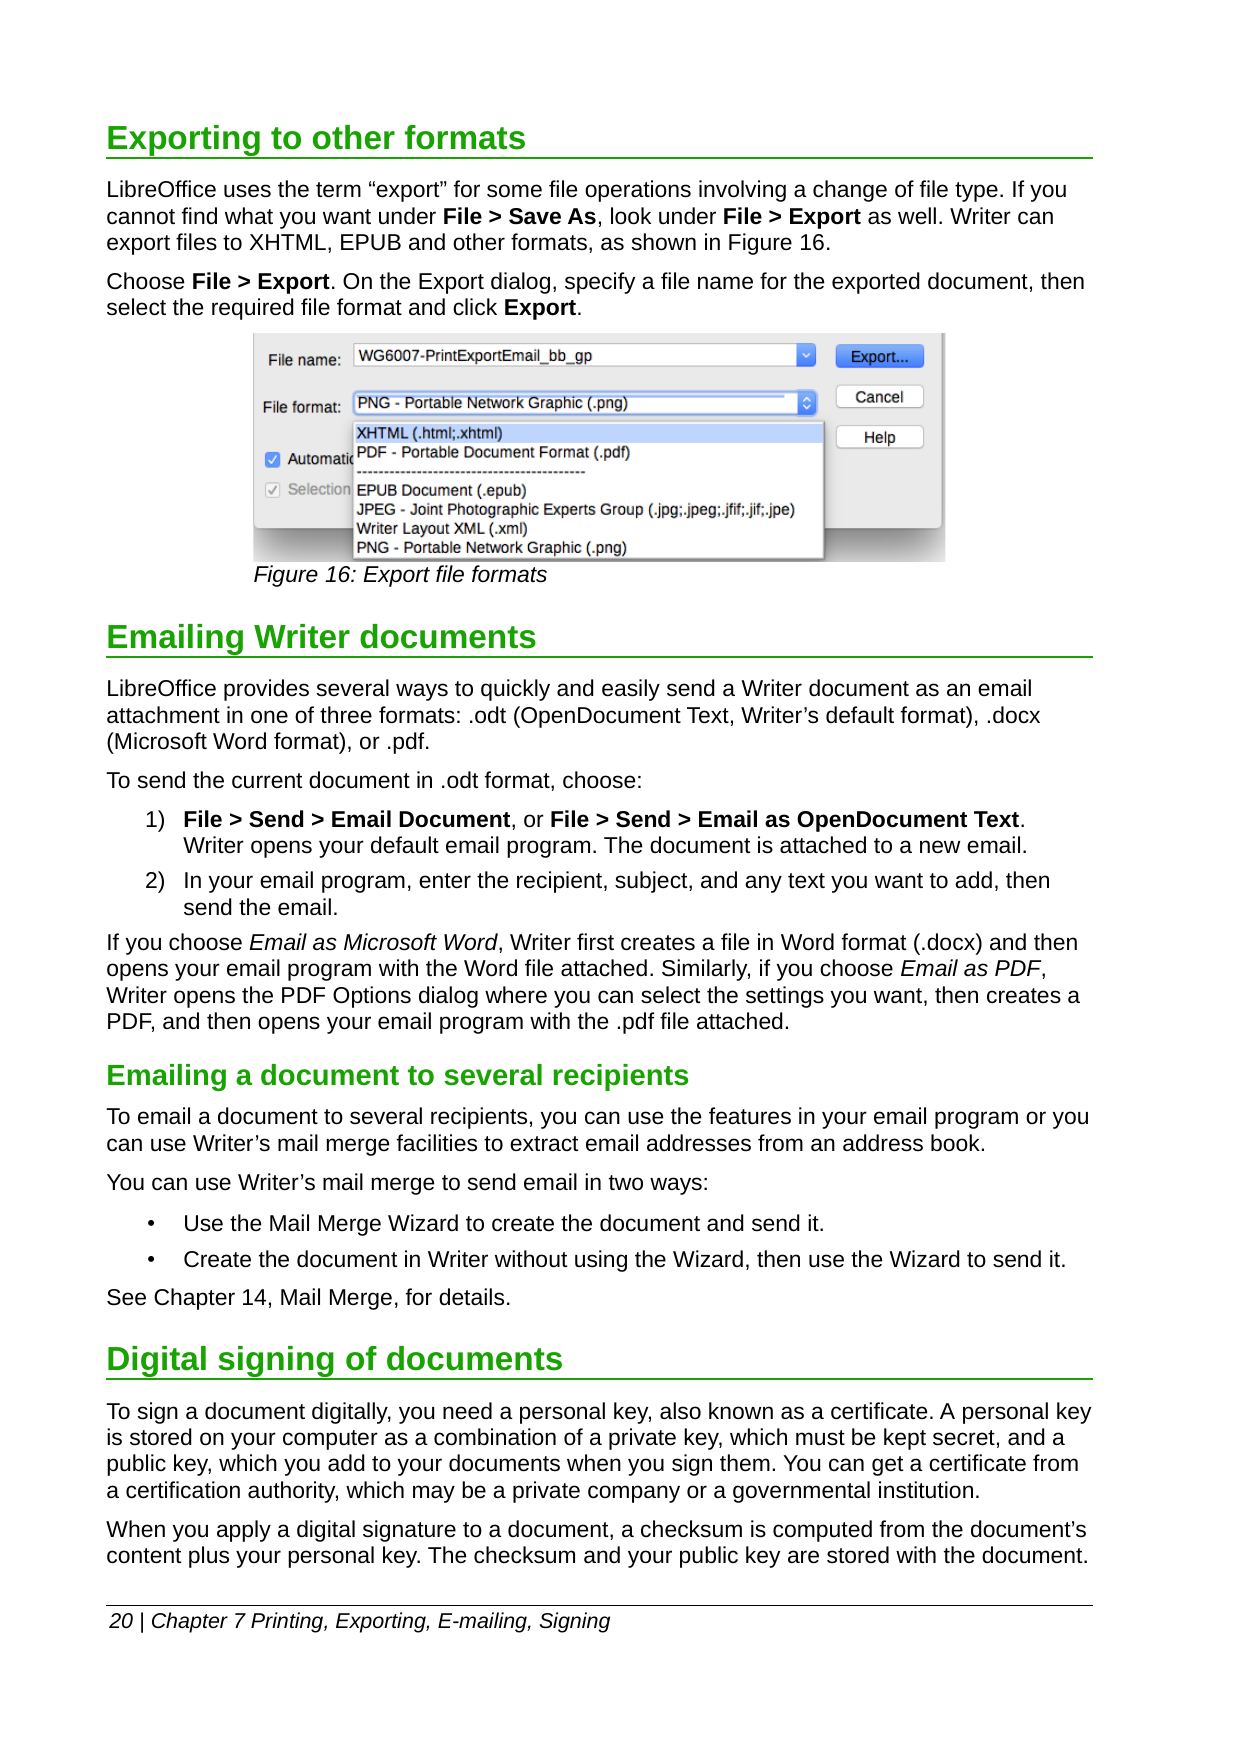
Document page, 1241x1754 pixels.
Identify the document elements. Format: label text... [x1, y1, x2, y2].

text To sign a document digitally, you need a personal key, also known as a certificate. A personal key is stored on your computer as a combination of a private key, which must be kept secret, and a public key, which you add to your documents when you sign them. You can get a certificate from a certification authority, which may be a private company or a governmental institution. [106, 1398, 1093, 1503]
text To email a document to several recipients, you can use the features in your email program or you can use Writer’s mail merge facilities to extract email addresses from an address book. [106, 1103, 1093, 1156]
subtitle Exporting to other formats [106, 118, 1093, 157]
list Use the Mail Merge Wizard to create the document and send it. [144, 1207, 1093, 1237]
text Choose File > Export. On the Export dialog, specify a file name for the exported document, then select the required file format and click Export. [106, 268, 1093, 321]
text Figure 16: Export file formats [253, 562, 946, 588]
list You can use Writer’s mail merge to send email in two ways: [106, 1168, 1093, 1195]
list In your email program, enter the recipient, subject, and any text you want to add, then send the email. [165, 867, 1093, 920]
text See Chapter 14, Mail Merge, for details. [106, 1284, 1093, 1310]
list File > Send > Email Document, or File > Send > Email as OpenDocument Text. Writer opens your default email program. The document is attached to a new email. [165, 806, 1093, 858]
text When you apply a digital signature to a document, a checksum is computed from the document’s content plus your personal key. The checksum and your public key are stored with the document. [106, 1516, 1093, 1568]
text LibreOffice uses the term “export” for some file operations involving a change of file type. If you cannot find what you want under File > Save As, look under File > Export as well. Writer can export files to XHTML, EPUB and other formats, as shown in Figure 16. [106, 176, 1093, 255]
picture [253, 333, 946, 562]
subtitle Digital signing of documents [106, 1339, 1093, 1378]
subtitle Emailing a document to several recipients [106, 1058, 1093, 1092]
text LibreOffice provides several ways to quickly and easily send a Writer document as an email attachment in one of three formats: .odt (OpenDocument Text, Writer’s default format), .docx (Microsoft Word format), or .pdf. [106, 675, 1093, 754]
list Create the document in Writer without using the Wizard, then use the Wizard to send it. [144, 1243, 1093, 1275]
list To send the current document in .odt format, choose: [106, 767, 1093, 793]
text If you choose Email as Microsoft Word, Writer first creates a file in Word format (.docx) and then opens your email program with the Word file attached. Similarly, if you choose Email as PDF, Writer opens the PDF Options dialog where you can select the settings you want, then creates a PDF, and then opens your email program with the .pdf file attached. [106, 929, 1093, 1034]
subtitle Emailing Writer documents [106, 617, 1093, 656]
